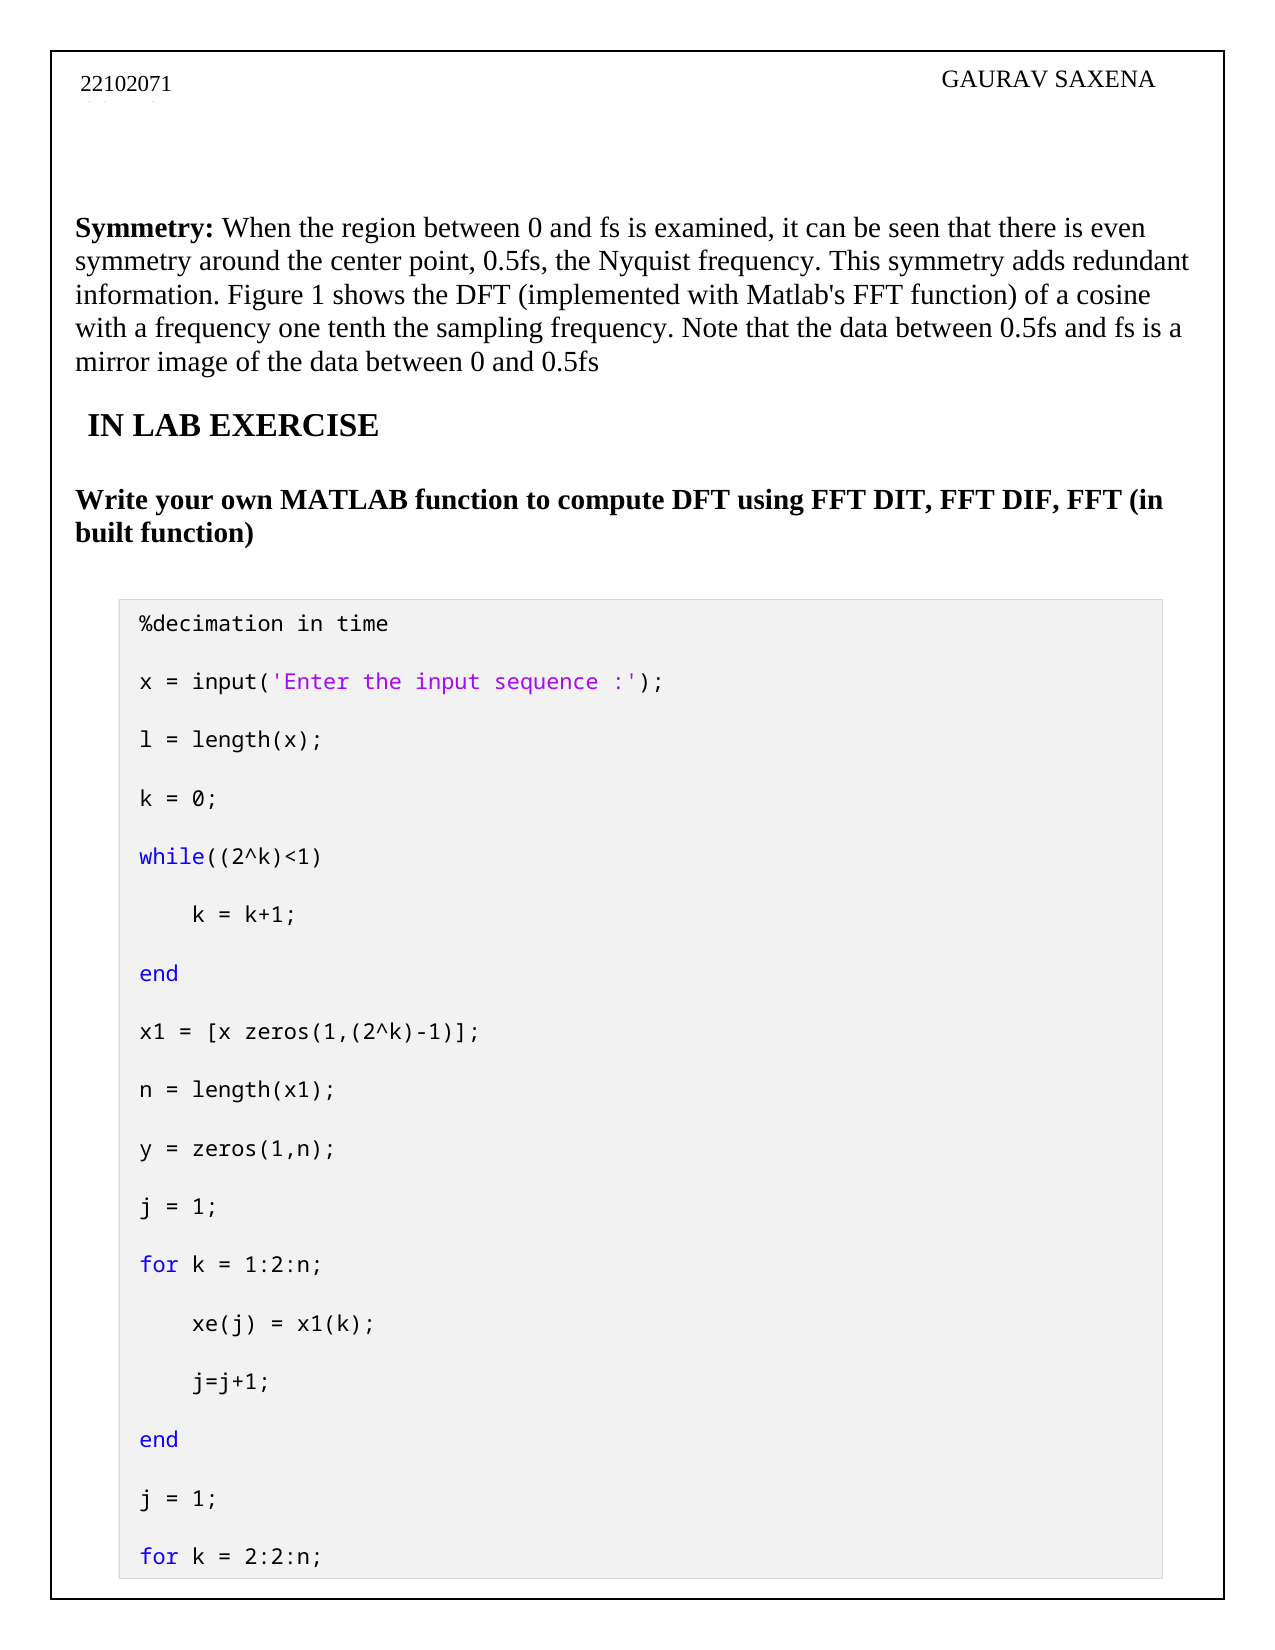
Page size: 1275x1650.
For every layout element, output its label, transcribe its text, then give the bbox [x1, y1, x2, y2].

text end [120, 949, 1162, 987]
text for k = 2:2:n; [120, 1532, 1162, 1578]
text n = length(x1); [120, 1065, 1162, 1103]
text Symmetry: When the region between 0 and fs is examined, it can be seen that there is even symmetry around the center point, 0.5fs, the Nyquist frequency. This symmetry adds redundant information. Figure 1 shows the DFT (implemented with Matlab's FFT function) of a cosine with a frequency one tenth the sampling frequency. Note that the data between 0.5fs and fs is a mirror image of the data between 0 and 0.5fs [75, 210, 1200, 378]
text j = 1; [120, 1474, 1162, 1512]
text IN LAB EXERCISE [75, 405, 1200, 443]
text j=j+1; [120, 1357, 1162, 1395]
text %decimation in time [120, 600, 1162, 637]
text x = input('Enter the input sequence :'); [120, 657, 1162, 695]
text l = length(x); [120, 715, 1162, 753]
text while((2^k)<1) [120, 832, 1162, 870]
text y = zeros(1,n); [120, 1124, 1162, 1162]
text xe(j) = x1(k); [120, 1299, 1162, 1337]
text x1 = [x zeros(1,(2^k)-1)]; [120, 1007, 1162, 1045]
text Write your own MATLAB function to compute DFT using FFT DIT, FFT DIF, FFT (in built function) [75, 482, 1200, 549]
text j = 1; [120, 1182, 1162, 1220]
text k = k+1; [120, 890, 1162, 928]
text for k = 1:2:n; [120, 1240, 1162, 1278]
text end [120, 1415, 1162, 1453]
text k = 0; [120, 774, 1162, 812]
